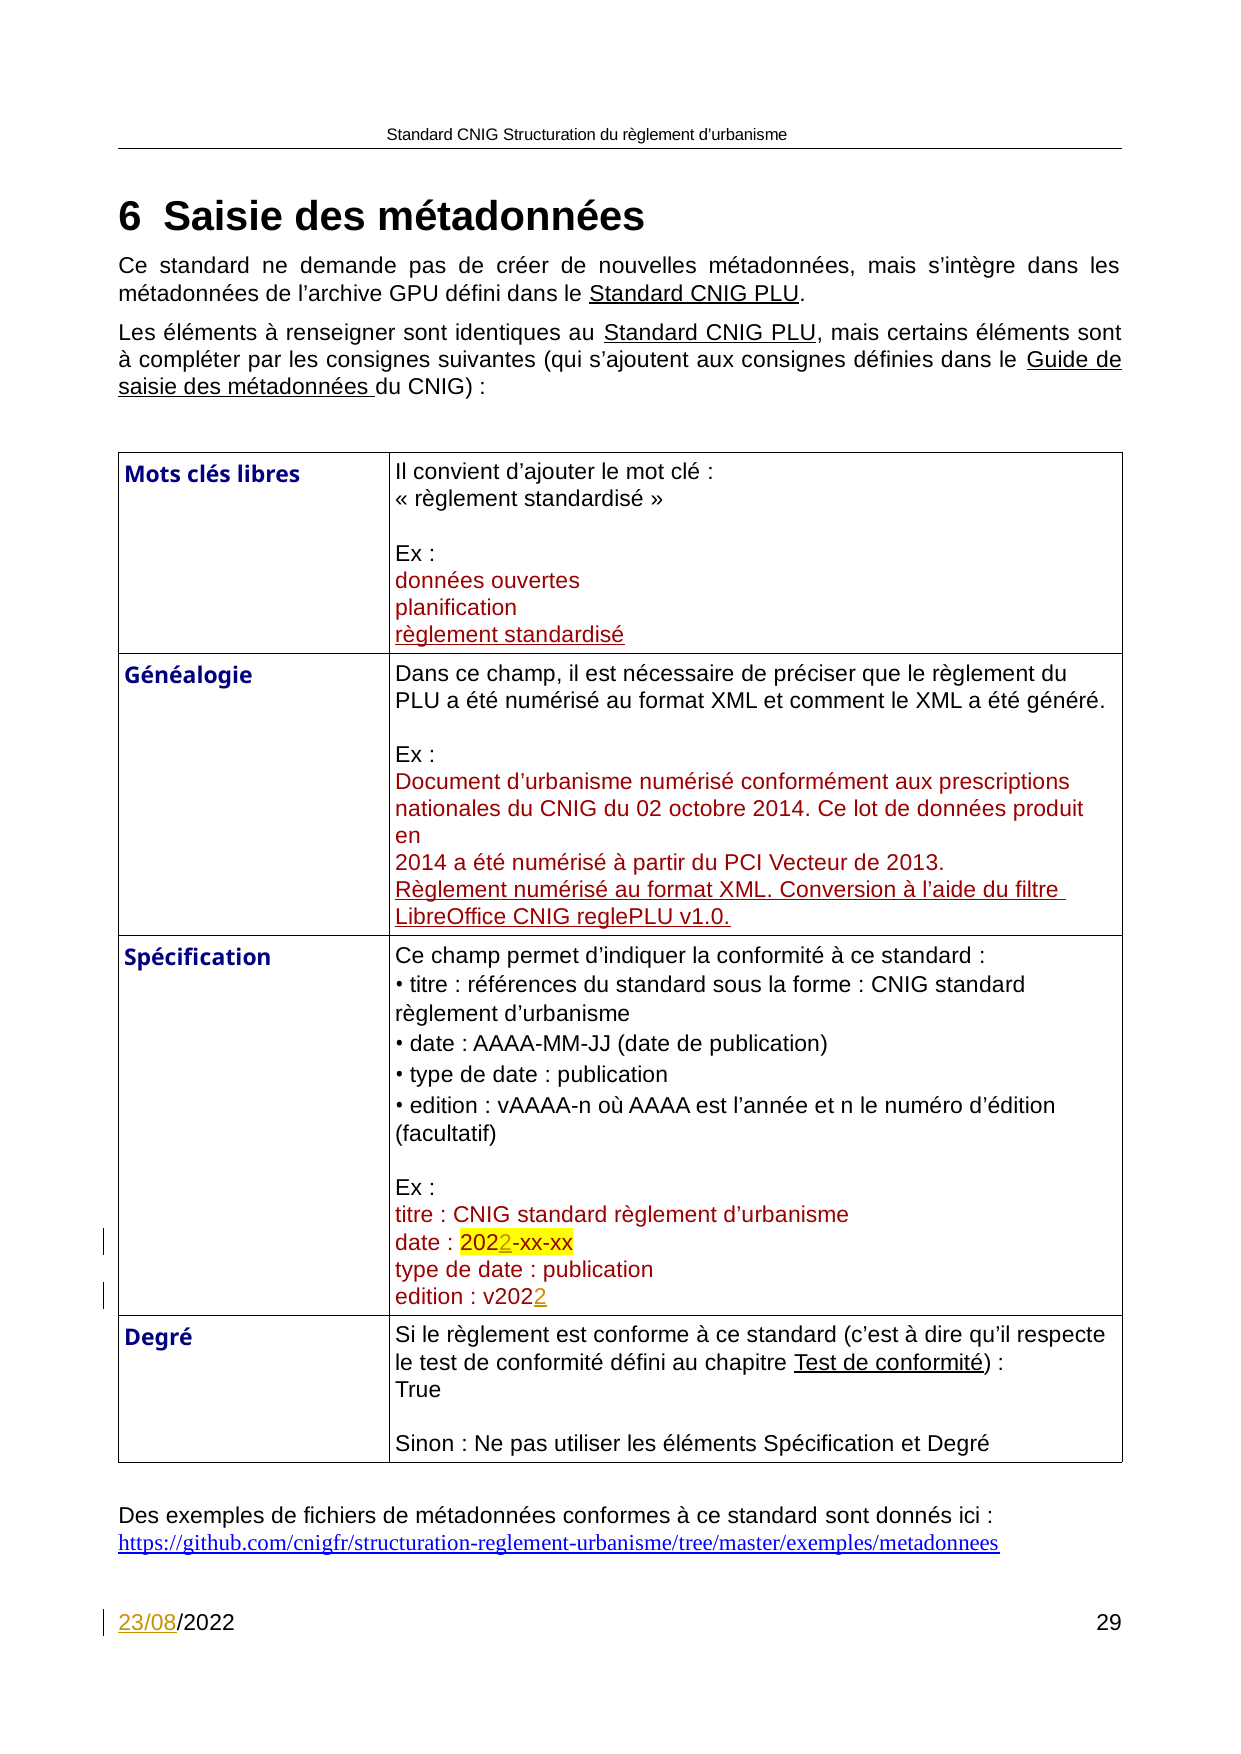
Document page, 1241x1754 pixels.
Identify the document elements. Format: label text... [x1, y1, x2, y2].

text Les éléments à renseigner sont identiques au Standard CNIG PLU, mais certains éléments sont à compléter par les consignes suivantes (qui s’ajoutent aux consignes définies dans le Guide de saisie des métadonnées du CNIG) : [118, 318, 1122, 400]
table_header Il convient d’ajouter le mot clé : « règlement standardisé » Ex : données ouvertes planification règlement standardisé [390, 453, 1122, 653]
table_cell Degré [119, 1316, 389, 1462]
subtitle Saisie des métadonnées [118, 192, 1122, 239]
table_cell Dans ce champ, il est nécessaire de préciser que le règlement du PLU a été numérisé au format XML et comment le XML a été généré. Ex : Document d’urbanisme numérisé conformément aux prescriptions nationales du CNIG du 02 octobre 2014. Ce lot de données produit en 2014 a été numérisé à partir du PCI Vecteur de 2013. Règlement numérisé au format XML. Conversion à l’aide du filtre LibreOffice CNIG reglePLU v1.0. [390, 654, 1122, 935]
table_cell Généalogie [119, 654, 389, 935]
text Des exemples de fichiers de métadonnées conformes à ce standard sont donnés ici : https://github.com/cnigfr/structuration-reglement-urbanisme/tree/master/exemples/metadonnees [118, 1502, 1122, 1556]
table_cell Ce champ permet d’indiquer la conformité à ce standard : • titre : références du standard sous la forme : CNIG standard règlement d’urbanisme • date : AAAA-MM-JJ (date de publication) • type de date : publication • edition : vAAAA-n où AAAA est l’année et n le numéro d’édition (facultatif) Ex : titre : CNIG standard règlement d’urbanisme date : 2022-xx-xx type de date : publication edition : v2022 [390, 936, 1122, 1315]
text Ce standard ne demande pas de créer de nouvelles métadonnées, mais s’intègre dans les métadonnées de l’archive GPU défini dans le Standard CNIG PLU. [118, 252, 1122, 306]
table_cell Si le règlement est conforme à ce standard (c’est à dire qu’il respecte le test de conformité défini au chapitre Test de conformité) : True Sinon : Ne pas utiliser les éléments Spécification et Degré [390, 1316, 1122, 1462]
table_cell Spécification [119, 936, 389, 1315]
table_header Mots clés libres [119, 453, 389, 653]
